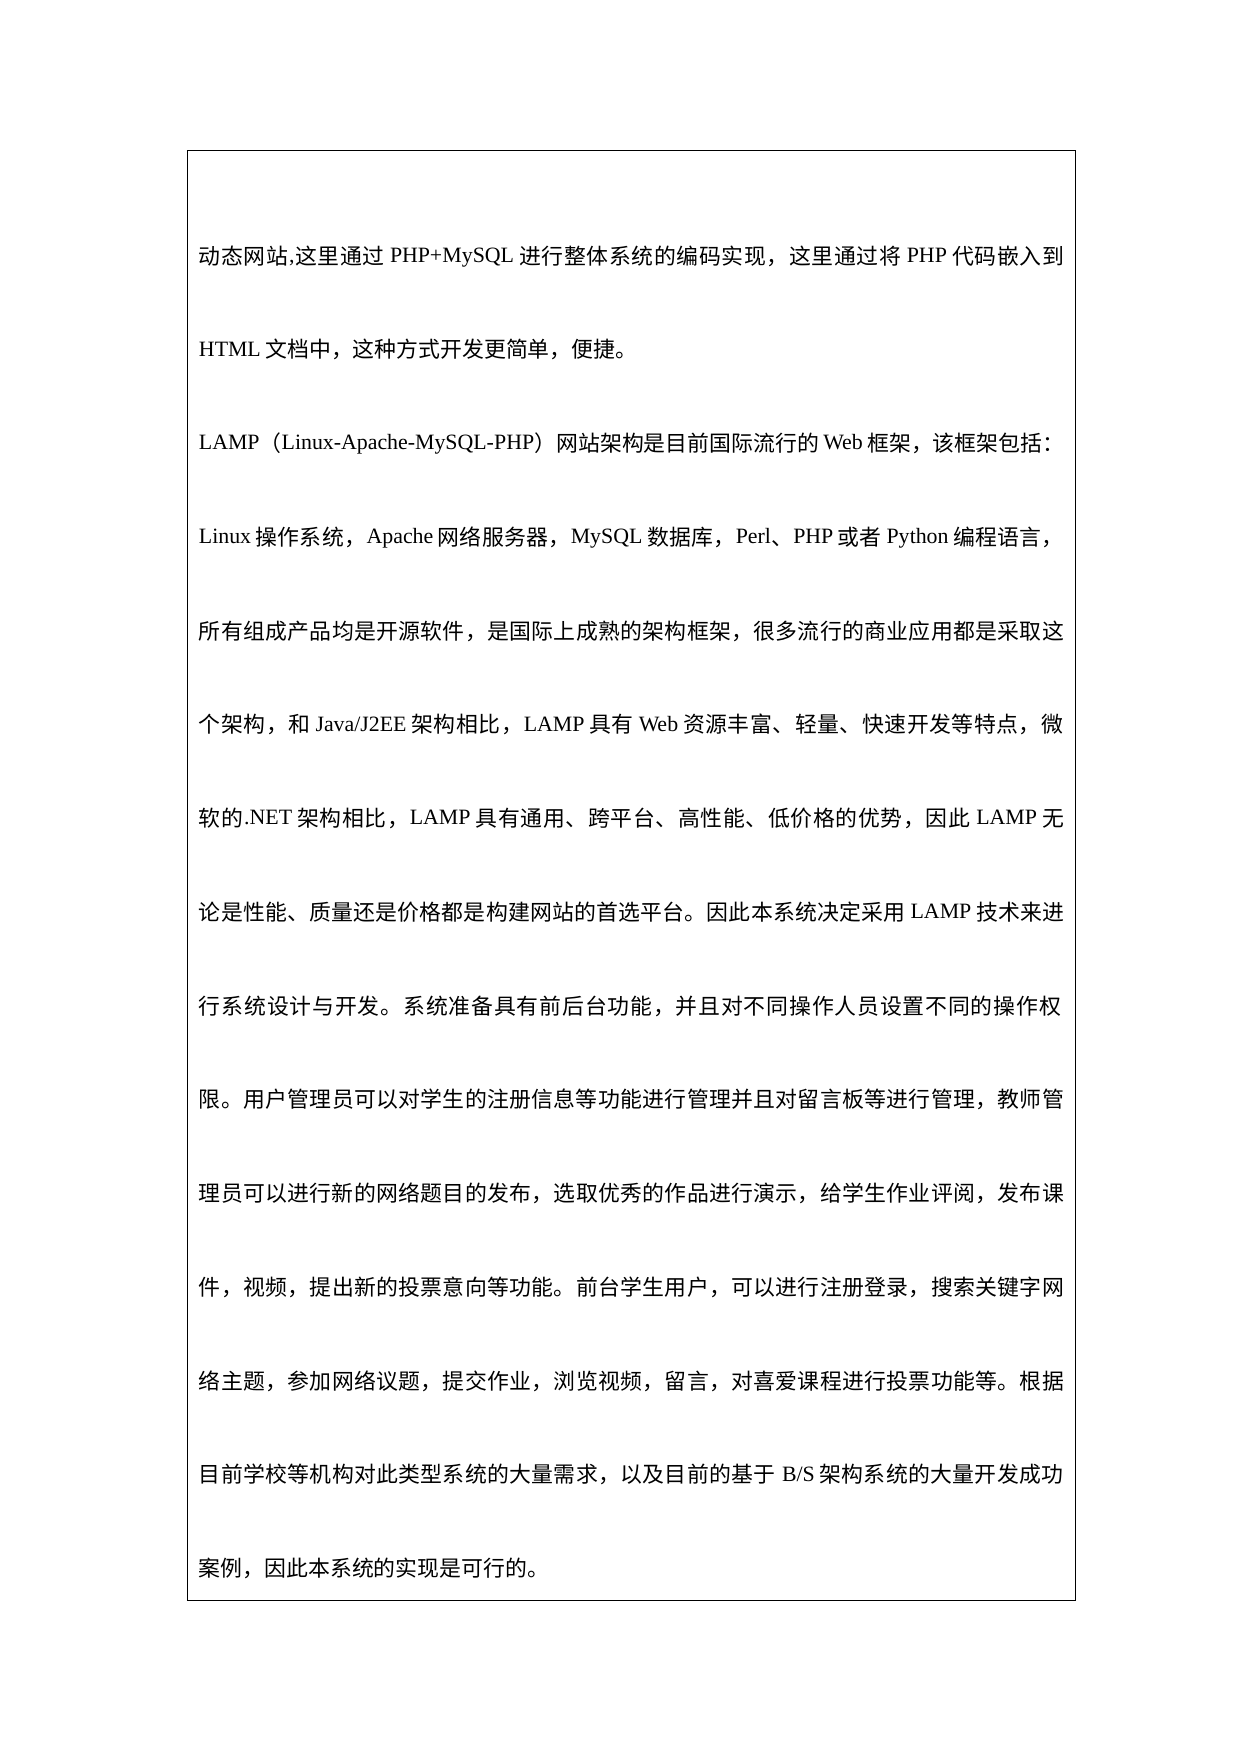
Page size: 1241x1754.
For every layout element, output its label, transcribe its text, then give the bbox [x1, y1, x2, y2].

table_header 1．研究目标、研究内容和拟解决的关键问题 一、研究目标和内容 人们已进入21世纪，社会的转型、科技的发展对教师的素质提出了更高的要求，以前的“教书匠”已不能适应社会的发展、教育的要求，当今促进教师的专业化发展是对教师教育提出的新要求。提高教师的专业化水平，通过计算机技术的手段开发基于网络的WebQuest的网络主题探究平台，可以有效的提高师生之间的交流，加强学生自主学习的能动性，文章主要的研究有： 1、结合WebQuest网络主题研究平台，根据自己的教师经验，设计出该平台系统的架构。 2、在系统设计中，采用UML建模技术对系统进行建模分析，通过用例图画出系统中的主要用例关系，通过静态建模（E-R）图得到系统中实体与实体之间的联系，最终将系统进行模块划分，对每一个模块又进行动态建模，画出相应的时序图等。 3、本系统最终决定采用LAMP（Linux+Apache+MYSQL+PHP）技术进行设计和开发，并使用Dreamweaver和notepad编辑工具实现制作。 4、网站设计页面美观大方、个性化，功能全面，操作简单 通过参考其它该类网站，补充一些其中的不足，本系统具有以下功能： 前台功能： 学生注册登录功能 学生浏览所提供的WebQuest网络在线课题 登录学生通过填写回执加入该课题讨论 登录学生提交作业 登录学生查看自己课题答案评语，查看作业批阅情况 学生可以在线留言和BBS讨论 学生可以浏览优秀教学WebQuest作品 学生对喜爱的教学设计投票功能 实现根据关键字搜索相应课题功能 后台功能： 教师管理学生功能，对学生进行锁定和注册成功 教师提出参与投票的课题功能 教师选择自己课题参与学生的功能，并具有写评语等功能 教师批阅作业功能 教师置顶优秀作品功能 教师对BBS和留言板修改功能 拟解决的关键问题： 二、拟解决的关键问题 实现教师和学生的双向选择，学生可以选择自己感兴趣的课程，教师也可以选择自己希望的学生 对喜爱课程进行投票，可以反映出什么样的课题最受学生欢迎 加入学生讨论BBS模板，可以在线与教师和学生互动 选择优秀作品，可以给学生展示如何成为一个好的WebQuest网络学习模板 在线作业提交，可以教师给学生课外布置作业，并且根据该作业，教师对学生的掌握情况具有一定的了解，以达到师生密切交流 2．拟采取的研究方法、技术路线、实验方案及可行性分析 本WebQuest网络主题探究平台对页面进行了设计与美工。前台页面利用有别于传统的HTML网页设计语言中的表格（Table）定位方式，而采用网页页面内容与表现相分离的DIV+CSS的网页布局方法。通过DIV标签对网页进行层次划分，再利用CSS叠样式表来用于定义HTML元素的显示形式。由于Javascript程序是纯文本的，且不需要编译，所以任何纯文本的编辑器都可以编辑Javascript文件，因此这里选择Javascript来进行一些动态效果的添加，例如动态图片切换，图片的放大缩小等更丰富的显示功能。利用Ajax进行局部刷新实现快速关键字搜索功能。LAMP（Linux+Apache+Mysql+PHP）一组常被用来搭建动态网站,这里通过PHP+MySQL进行整体系统的编码实现，这里通过将PHP代码嵌入到HTML文档中，这种方式开发更简单，便捷。 LAMP（Linux-Apache-MySQL-PHP）网站架构是目前国际流行的Web框架，该框架包括：Linux操作系统，Apache网络服务器，MySQL数据库，Perl、PHP或者Python编程语言，所有组成产品均是开源软件，是国际上成熟的架构框架，很多流行的商业应用都是采取这个架构，和Java/J2EE架构相比，LAMP具有Web资源丰富、轻量、快速开发等特点，微软的.NET架构相比，LAMP具有通用、跨平台、高性能、低价格的优势，因此LAMP无论是性能、质量还是价格都是构建网站的首选平台。因此本系统决定采用LAMP技术来进行系统设计与开发。系统准备具有前后台功能，并且对不同操作人员设置不同的操作权限。用户管理员可以对学生的注册信息等功能进行管理并且对留言板等进行管理，教师管理员可以进行新的网络题目的发布，选取优秀的作品进行演示，给学生作业评阅，发布课件，视频，提出新的投票意向等功能。前台学生用户，可以进行注册登录，搜索关键字网络主题，参加网络议题，提交作业，浏览视频，留言，对喜爱课程进行投票功能等。根据目前学校等机构对此类型系统的大量需求，以及目前的基于B/S架构系统的大量开发成功案例，因此本系统的实现是可行的。 [188, 151, 1075, 1600]
